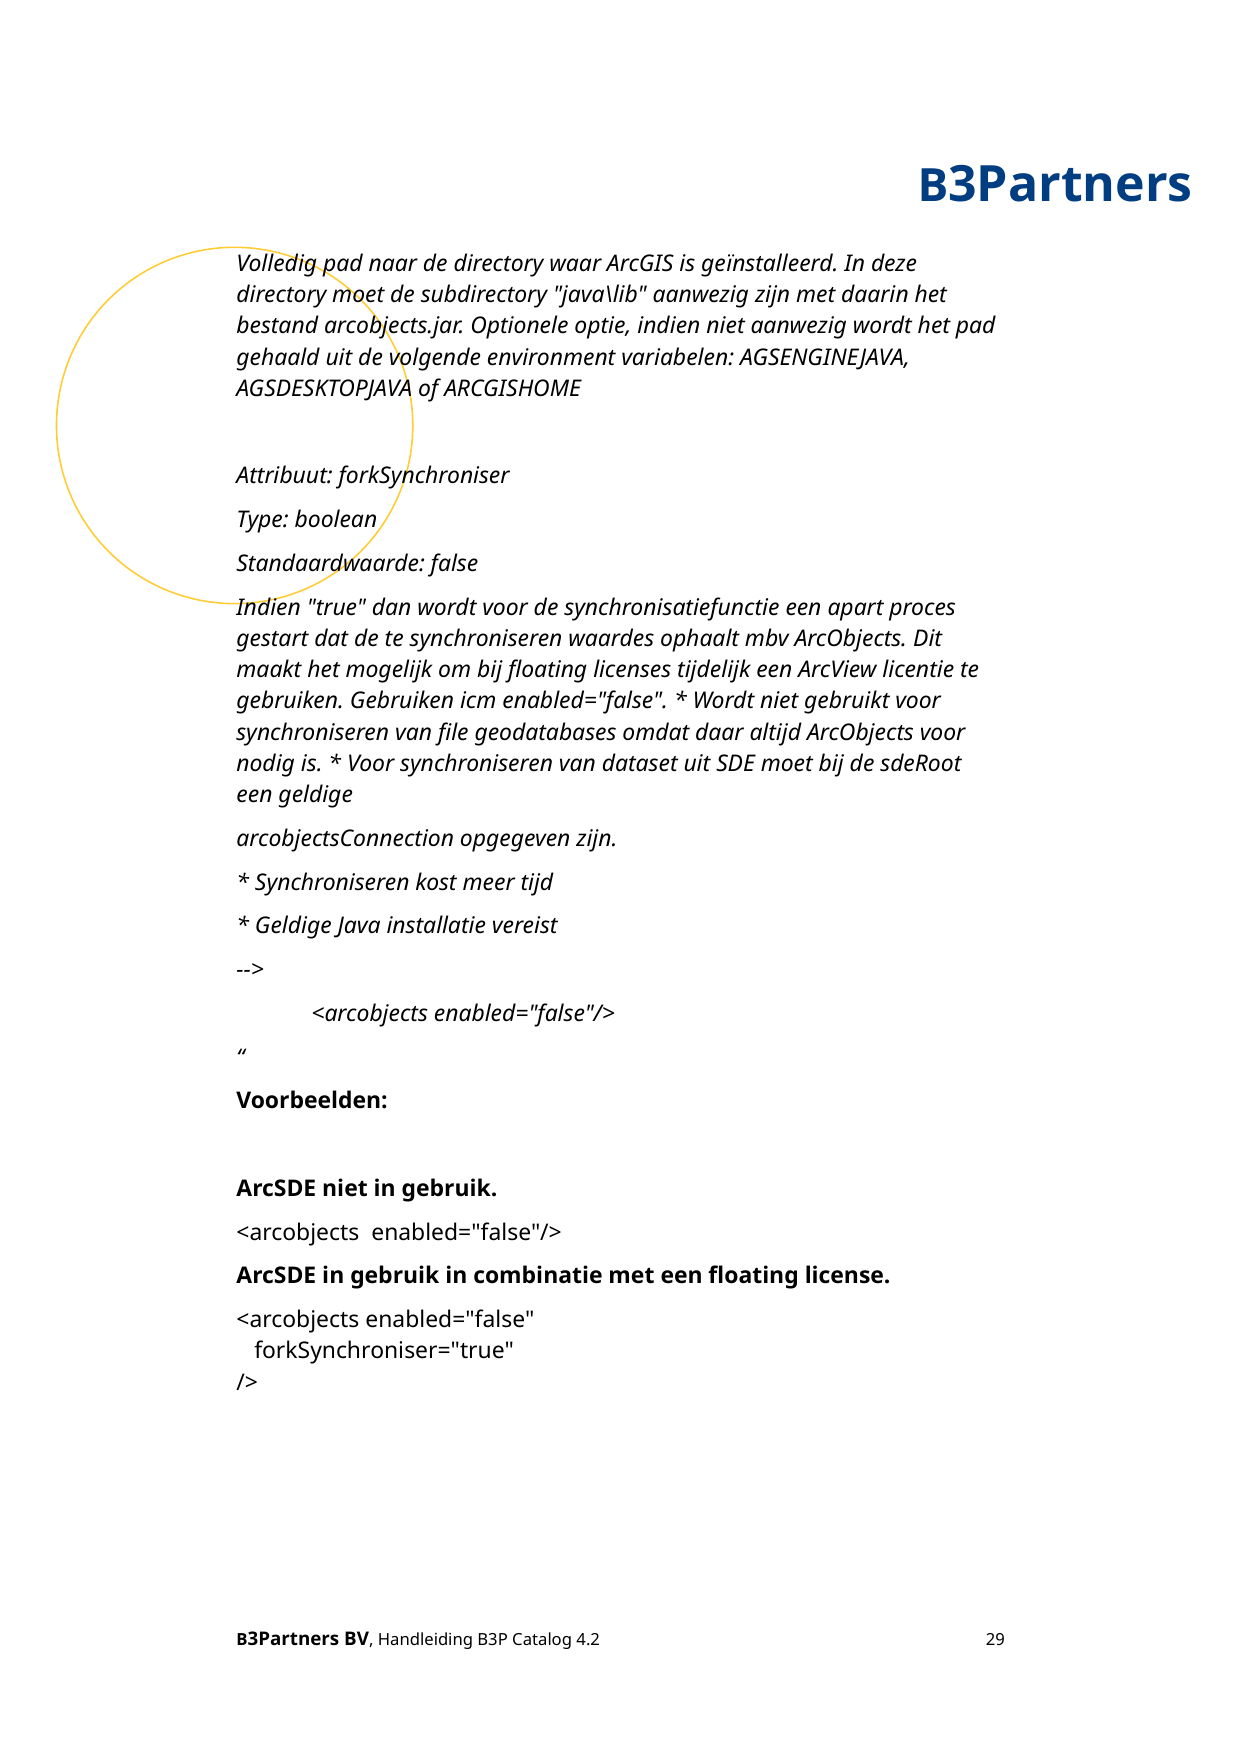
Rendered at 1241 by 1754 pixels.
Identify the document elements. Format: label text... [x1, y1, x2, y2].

text <arcobjects enabled="false" [236, 1303, 1004, 1334]
text --> [236, 953, 1004, 984]
text forkSynchroniser="true" [236, 1334, 1004, 1366]
text “ [236, 1041, 1004, 1072]
text ArcSDE niet in gebruik. [236, 1172, 1004, 1203]
text arcobjectsConnection opgegeven zijn. [236, 822, 1004, 853]
text Standaardwaarde: false [330, 547, 1004, 578]
text <arcobjects enabled="false"/> [236, 1216, 1004, 1247]
text Type: boolean [378, 503, 1004, 534]
text Indien "true" dan wordt voor de synchronisatiefunctie een apart proces gestart dat de te synchroniseren waardes ophaalt mbv ArcObjects. Dit maakt het mogelijk om bij floating licenses tijdelijk een ArcView licentie te gebruiken. Gebruiken icm enabled="false". * Wordt niet gebruikt voor synchroniseren van file geodatabases omdat daar altijd ArcObjects voor nodig is. * Voor synchroniseren van dataset uit SDE moet bij de sdeRoot een geldige [236, 591, 1004, 809]
text Volledig pad naar de directory waar ArcGIS is geïnstalleerd. In deze directory moet de subdirectory "java\lib" aanwezig zijn met daarin het bestand arcobjects.jar. Optionele optie, indien niet aanwezig wordt het pad gehaald uit de volgende environment variabelen: AGSENGINEJAVA, AGSDESKTOPJAVA of ARCGISHOME [258, 247, 1004, 403]
text /> [236, 1366, 1004, 1397]
text ArcSDE in gebruik in combinatie met een floating license. [236, 1259, 1004, 1291]
text Attribuut: forkSynchroniser [402, 459, 1004, 491]
text * Geldige Java installatie vereist [236, 909, 1004, 941]
text * Synchroniseren kost meer tijd [236, 866, 1004, 897]
text <arcobjects enabled="false"/> [236, 997, 1004, 1028]
text Voorbeelden: [236, 1084, 1004, 1116]
